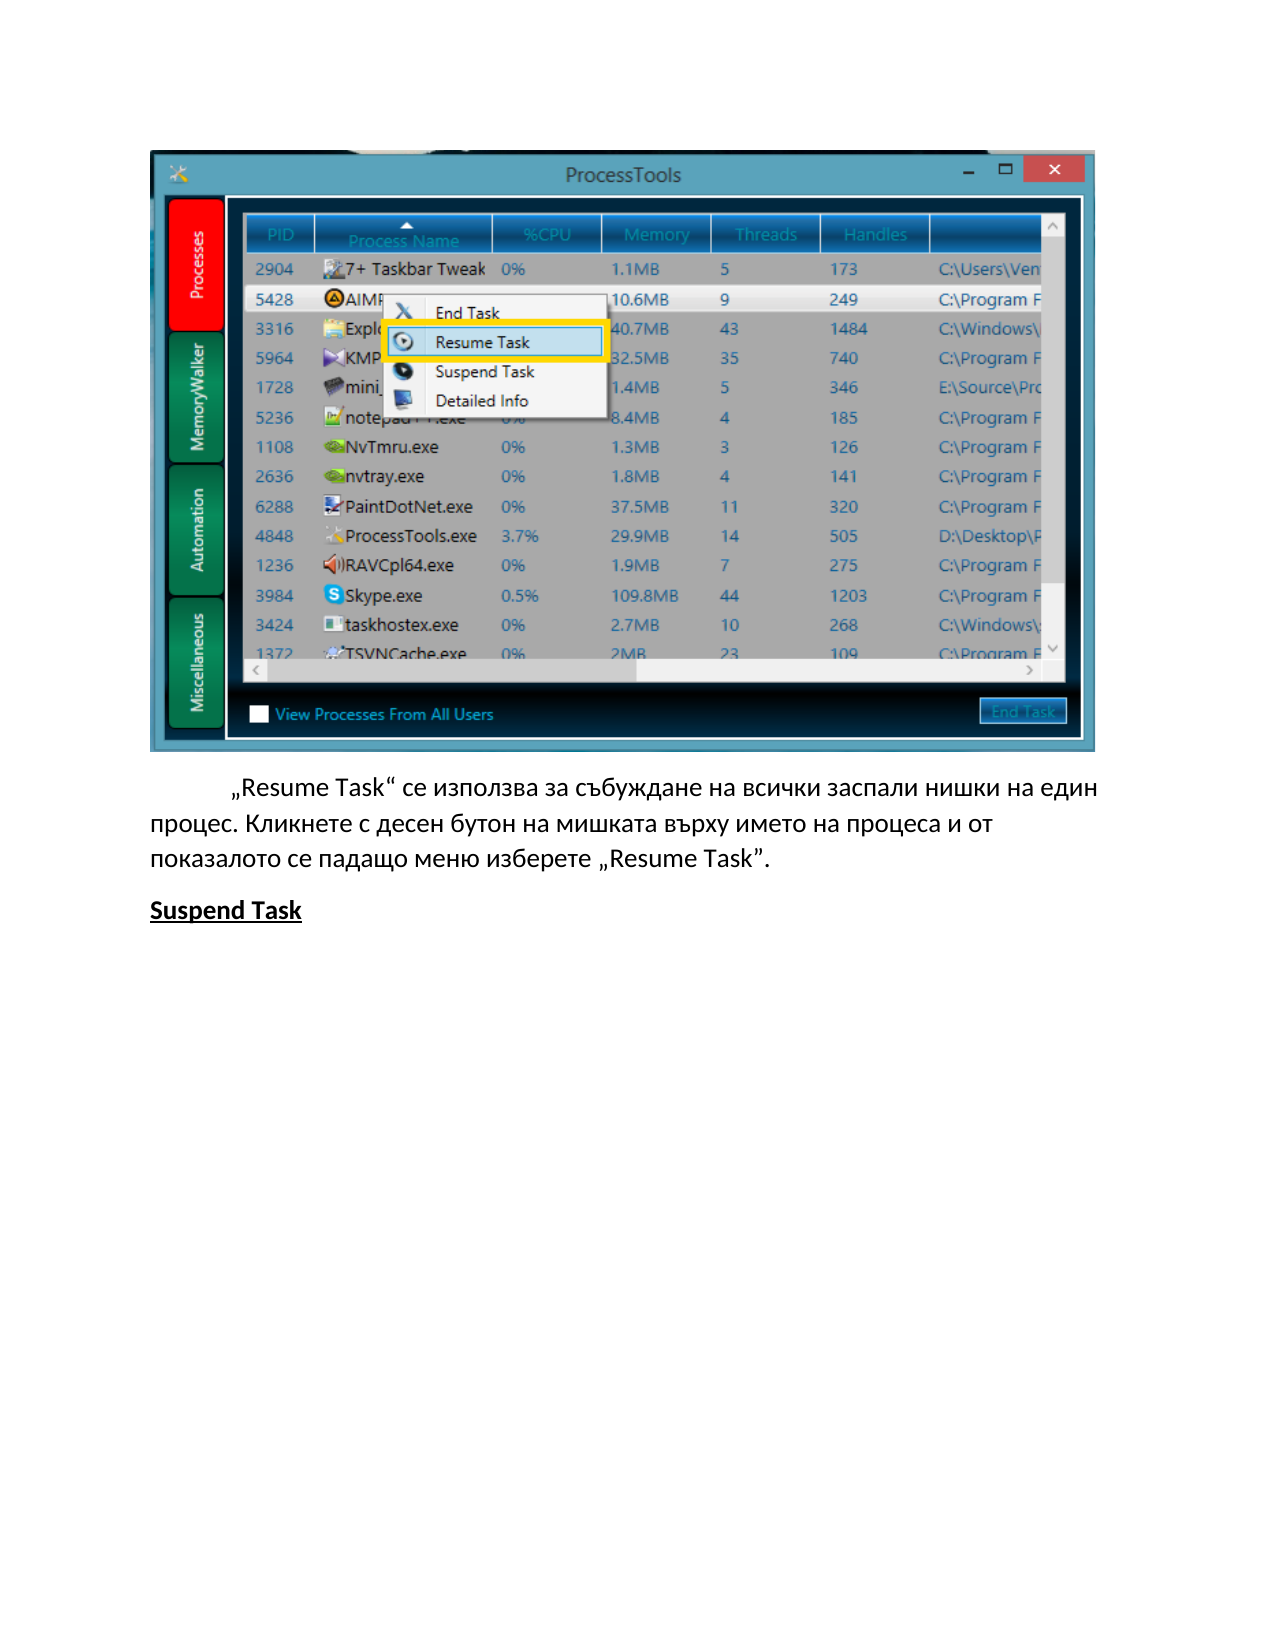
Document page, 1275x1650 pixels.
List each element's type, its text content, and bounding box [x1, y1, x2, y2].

text „Resume Task“ се използва за събуждане на всички заспали нишки на един процес. Кликнете с десен бутон на мишката върху името на процеса и от показалото се падащо меню изберете „Resume Task”. [150, 771, 1125, 874]
text Suspend Task [150, 893, 1125, 926]
